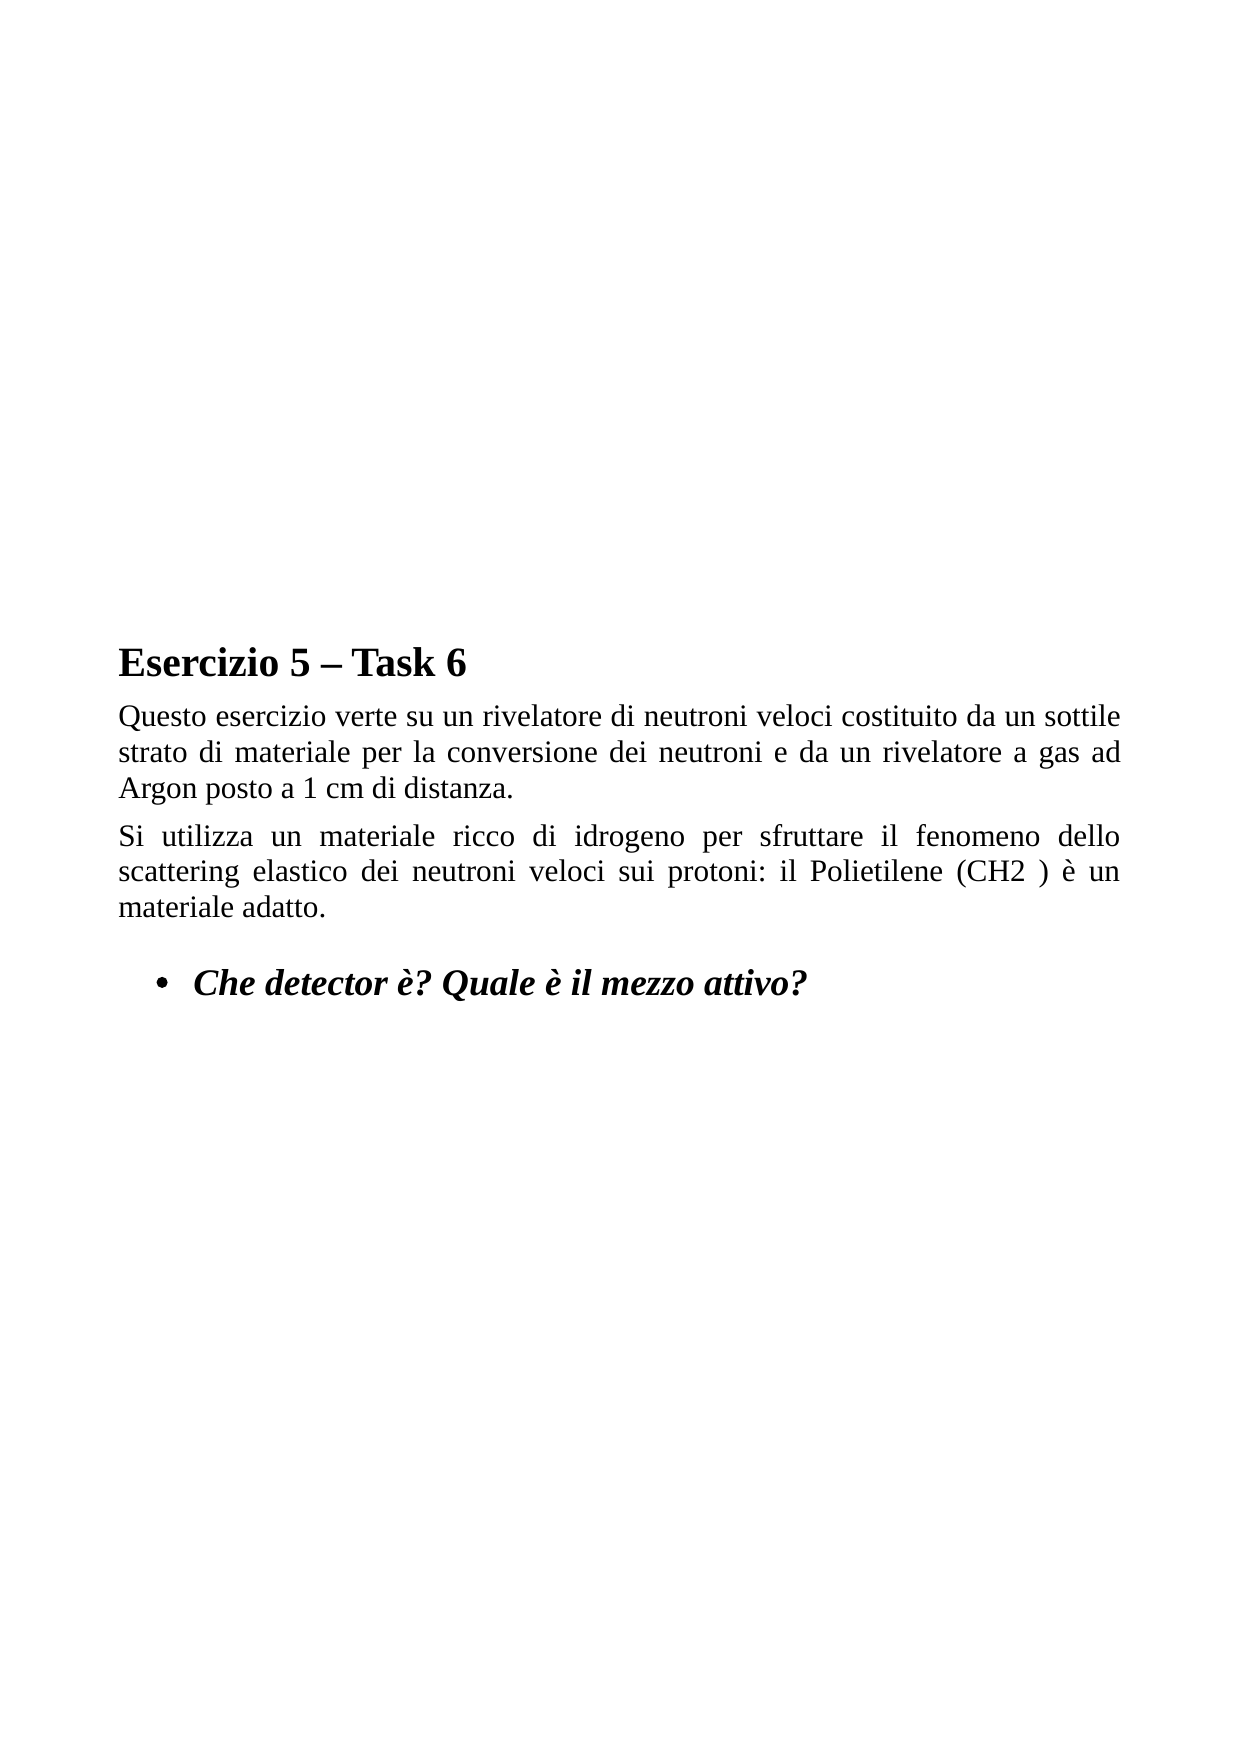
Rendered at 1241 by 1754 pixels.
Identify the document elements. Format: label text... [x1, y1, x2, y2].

text Si utilizza un materiale ricco di idrogeno per sfruttare il fenomeno dello scattering elastico dei neutroni veloci sui protoni: il Polietilene (CH2 ) è un materiale adatto. [118, 817, 1122, 924]
text Esercizio 5 – Task 6 [118, 637, 1122, 685]
list Che detector è? Quale è il mezzo attivo? [156, 961, 1122, 1004]
text Questo esercizio verte su un rivelatore di neutroni veloci costituito da un sottile strato di materiale per la conversione dei neutroni e da un rivelatore a gas ad Argon posto a 1 cm di distanza. [118, 697, 1122, 805]
